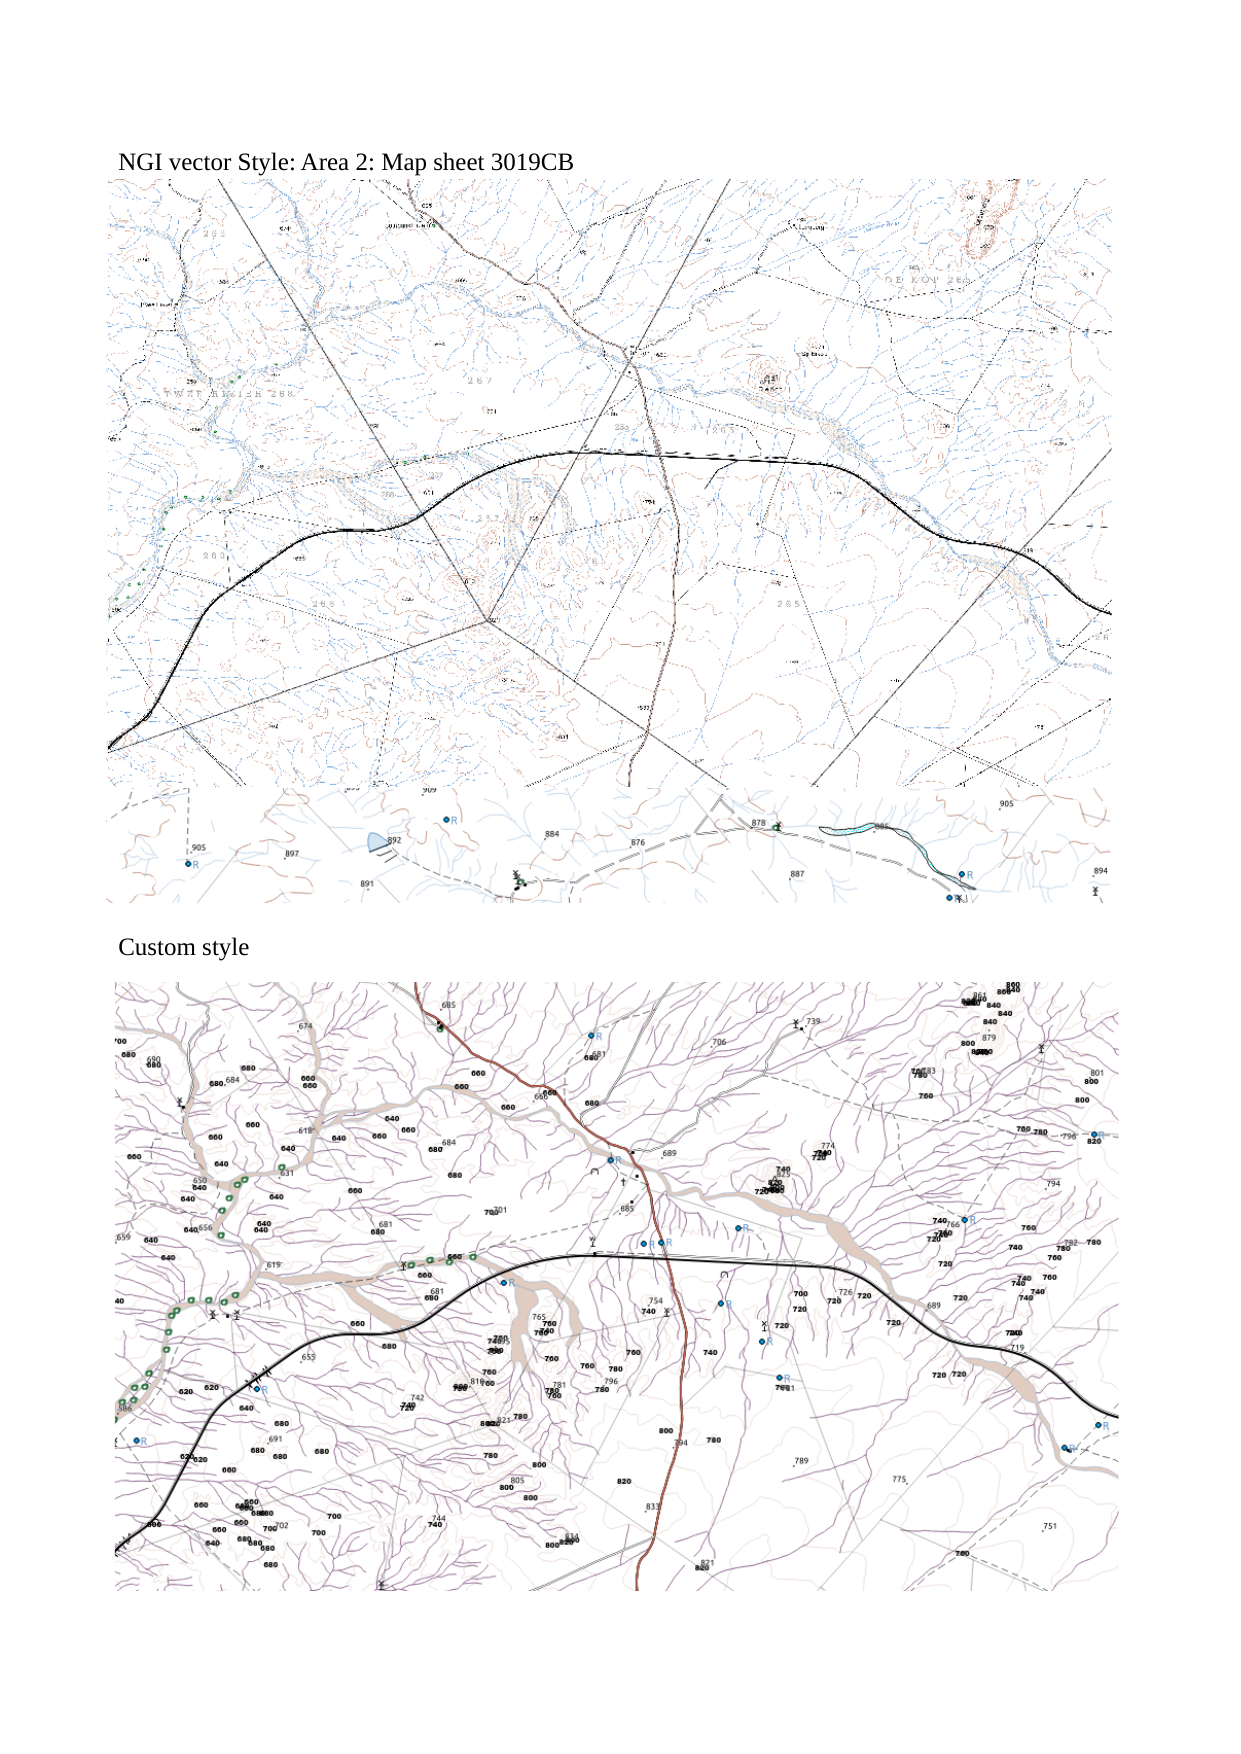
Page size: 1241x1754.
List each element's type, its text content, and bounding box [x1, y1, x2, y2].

text Custom style [118, 932, 1122, 960]
picture [114, 982, 1119, 1591]
picture [106, 179, 1112, 903]
text NGI vector Style: Area 2: Map sheet 3019CB [118, 147, 1122, 176]
